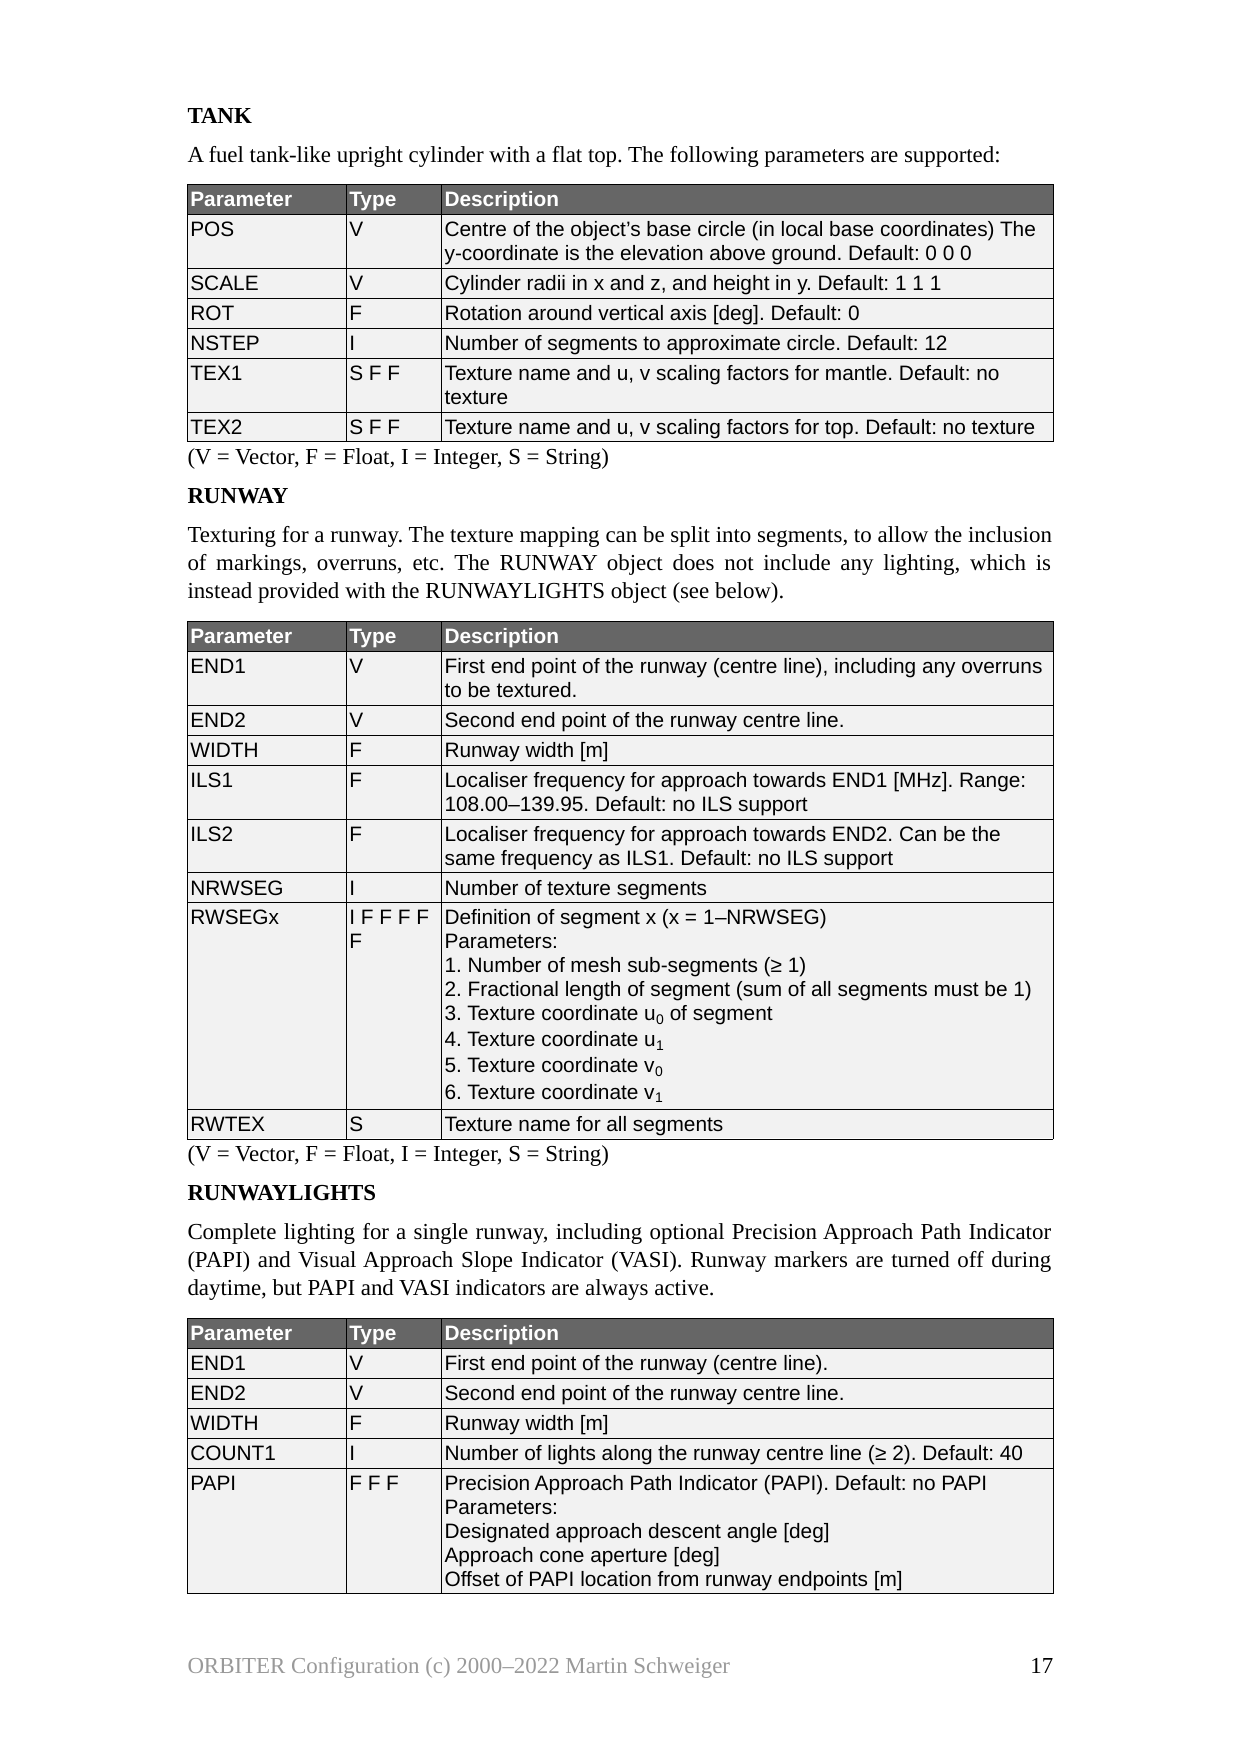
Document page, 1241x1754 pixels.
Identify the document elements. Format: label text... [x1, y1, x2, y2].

table_header Type [347, 185, 441, 214]
table_cell END2 [188, 706, 346, 735]
table_cell Localiser frequency for approach towards END1 [MHz]. Range: 108.00–139.95. Default: no ILS support [442, 766, 1053, 818]
table_cell I [347, 873, 441, 902]
text A fuel tank-like upright cylinder with a flat top. The following parameters are supported: [187, 139, 1053, 168]
table_cell Second end point of the runway centre line. [442, 1379, 1053, 1408]
table_header Type [347, 622, 441, 651]
table_cell ROT [188, 299, 346, 328]
table_cell SCALE [188, 269, 346, 298]
table_cell END1 [188, 1349, 346, 1378]
table_header Description [442, 1319, 1053, 1348]
table_cell NRWSEG [188, 873, 346, 902]
table_cell V [347, 652, 441, 705]
table_cell Precision Approach Path Indicator (PAPI). Default: no PAPI Parameters: Designated approach descent angle [deg] Approach cone aperture [deg] Offset of PAPI location from runway endpoints [m] [442, 1469, 1053, 1593]
table_cell END1 [188, 652, 346, 705]
table_cell V [347, 1379, 441, 1408]
table_cell V [347, 269, 441, 298]
table_cell WIDTH [188, 1409, 346, 1438]
table_header Parameter [188, 622, 346, 651]
table_cell Centre of the object’s base circle (in local base coordinates) The y-coordinate is the elevation above ground. Default: 0 0 0 [442, 215, 1053, 268]
text (V = Vector, F = Float, I = Integer, S = String) [187, 1140, 1053, 1167]
table_header Description [442, 622, 1053, 651]
table_cell I [347, 1439, 441, 1467]
table_cell Rotation around vertical axis [deg]. Default: 0 [442, 299, 1053, 328]
table_cell First end point of the runway (centre line). [442, 1349, 1053, 1378]
table_cell I F F F F F [347, 903, 441, 1108]
table_cell V [347, 706, 441, 735]
table_cell NSTEP [188, 329, 346, 358]
table_cell F [347, 299, 441, 328]
table_cell Second end point of the runway centre line. [442, 706, 1053, 735]
table_cell TEX1 [188, 359, 346, 412]
table_cell Number of segments to approximate circle. Default: 12 [442, 329, 1053, 358]
table_cell Texture name and u, v scaling factors for top. Default: no texture [442, 413, 1053, 441]
table_cell Cylinder radii in x and z, and height in y. Default: 1 1 1 [442, 269, 1053, 298]
table_cell S F F [347, 359, 441, 412]
table_cell Texture name for all segments [442, 1110, 1053, 1138]
table_cell Number of texture segments [442, 873, 1053, 902]
table_cell F [347, 736, 441, 764]
table_cell S F F [347, 413, 441, 441]
table_cell PAPI [188, 1469, 346, 1593]
table_cell END2 [188, 1379, 346, 1408]
table_header Type [347, 1319, 441, 1348]
table_cell RWSEGx [188, 903, 346, 1108]
table_header Description [442, 185, 1053, 214]
table_cell S [347, 1110, 441, 1138]
table_cell ILS2 [188, 820, 346, 872]
text TANK [187, 100, 1053, 129]
table_cell RWTEX [188, 1110, 346, 1138]
table_header Parameter [188, 185, 346, 214]
table_cell WIDTH [188, 736, 346, 764]
text Complete lighting for a single runway, including optional Precision Approach Path Indicator (PAPI) and Visual Approach Slope Indicator (VASI). Runway markers are turned off during daytime, but PAPI and VASI indicators are always active. [187, 1216, 1053, 1301]
table_cell I [347, 329, 441, 358]
table_cell Runway width [m] [442, 1409, 1053, 1438]
table_cell First end point of the runway (centre line), including any overruns to be textured. [442, 652, 1053, 705]
table_cell F [347, 766, 441, 818]
table_cell V [347, 215, 441, 268]
text RUNWAYLIGHTS [187, 1177, 1053, 1206]
table_header Parameter [188, 1319, 346, 1348]
table_cell F [347, 820, 441, 872]
table_cell F F F [347, 1469, 441, 1593]
table_cell ILS1 [188, 766, 346, 818]
table_cell V [347, 1349, 441, 1378]
table_cell Definition of segment x (x = 1–NRWSEG) Parameters: 1. Number of mesh sub-segments (≥ 1) 2. Fractional length of segment (sum of all segments must be 1) 3. Texture coordinate u0 of segment 4. Texture coordinate u1 5. Texture coordinate v0 6. Texture coordinate v1 [442, 903, 1053, 1108]
text Texturing for a runway. The texture mapping can be split into segments, to allow the inclusion of markings, overruns, etc. The RUNWAY object does not include any lighting, which is instead provided with the RUNWAYLIGHTS object (see below). [187, 519, 1053, 604]
table_cell Localiser frequency for approach towards END2. Can be the same frequency as ILS1. Default: no ILS support [442, 820, 1053, 872]
table_cell TEX2 [188, 413, 346, 441]
table_cell Texture name and u, v scaling factors for mantle. Default: no texture [442, 359, 1053, 412]
table_cell Runway width [m] [442, 736, 1053, 764]
text RUNWAY [187, 481, 1053, 509]
text (V = Vector, F = Float, I = Integer, S = String) [187, 442, 1053, 470]
table_cell COUNT1 [188, 1439, 346, 1467]
table_cell POS [188, 215, 346, 268]
table_cell F [347, 1409, 441, 1438]
table_cell Number of lights along the runway centre line (≥ 2). Default: 40 [442, 1439, 1053, 1467]
